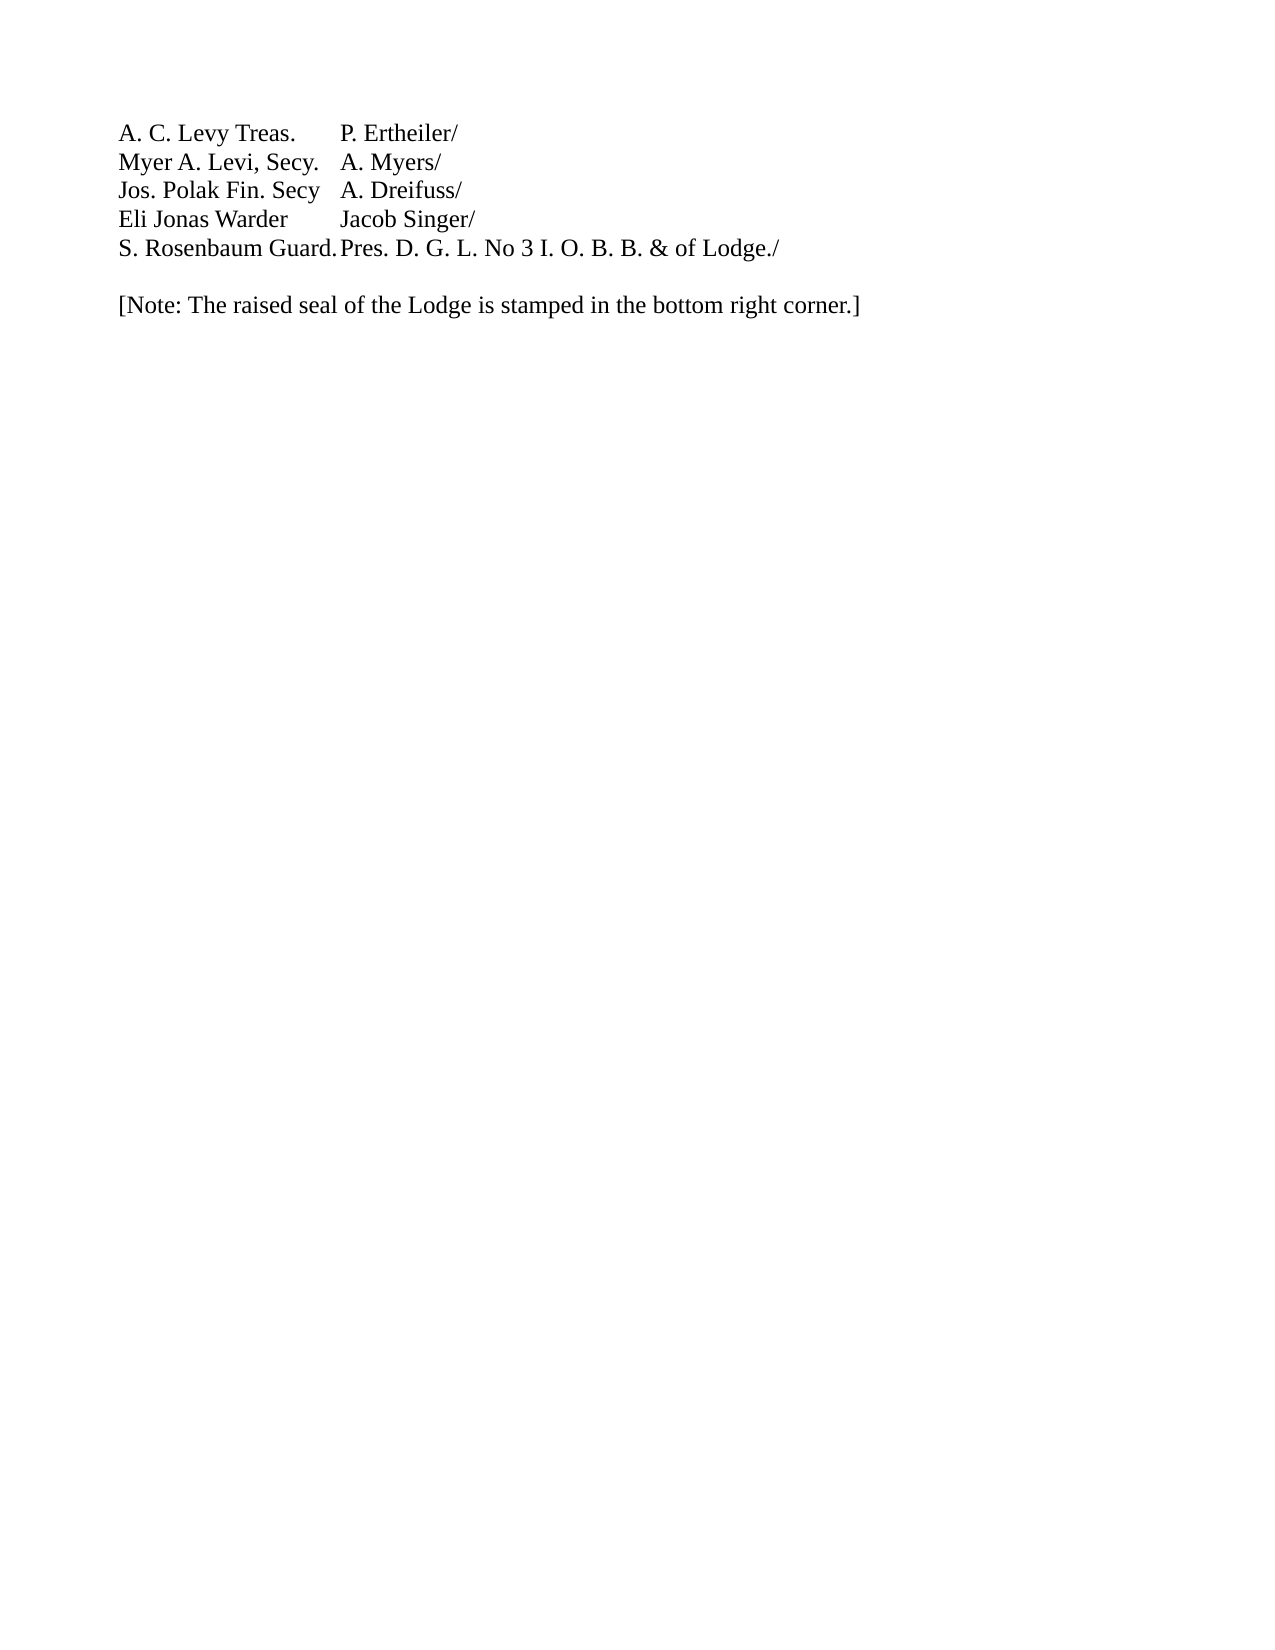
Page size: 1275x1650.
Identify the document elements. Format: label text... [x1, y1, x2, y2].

text Eli Jonas Warder Jacob Singer/ [118, 204, 1157, 233]
text [Note: The raised seal of the Lodge is stamped in the bottom right corner.] [118, 291, 1157, 319]
text S. Rosenbaum Guard. Pres. D. G. L. No 3 I. O. B. B. & of Lodge./ [118, 233, 1157, 262]
text A. C. Levy Treas. P. Ertheiler/ [118, 118, 1157, 147]
text Myer A. Levi, Secy. A. Myers/ [118, 147, 1157, 176]
text Jos. Polak Fin. Secy A. Dreifuss/ [118, 176, 1157, 204]
